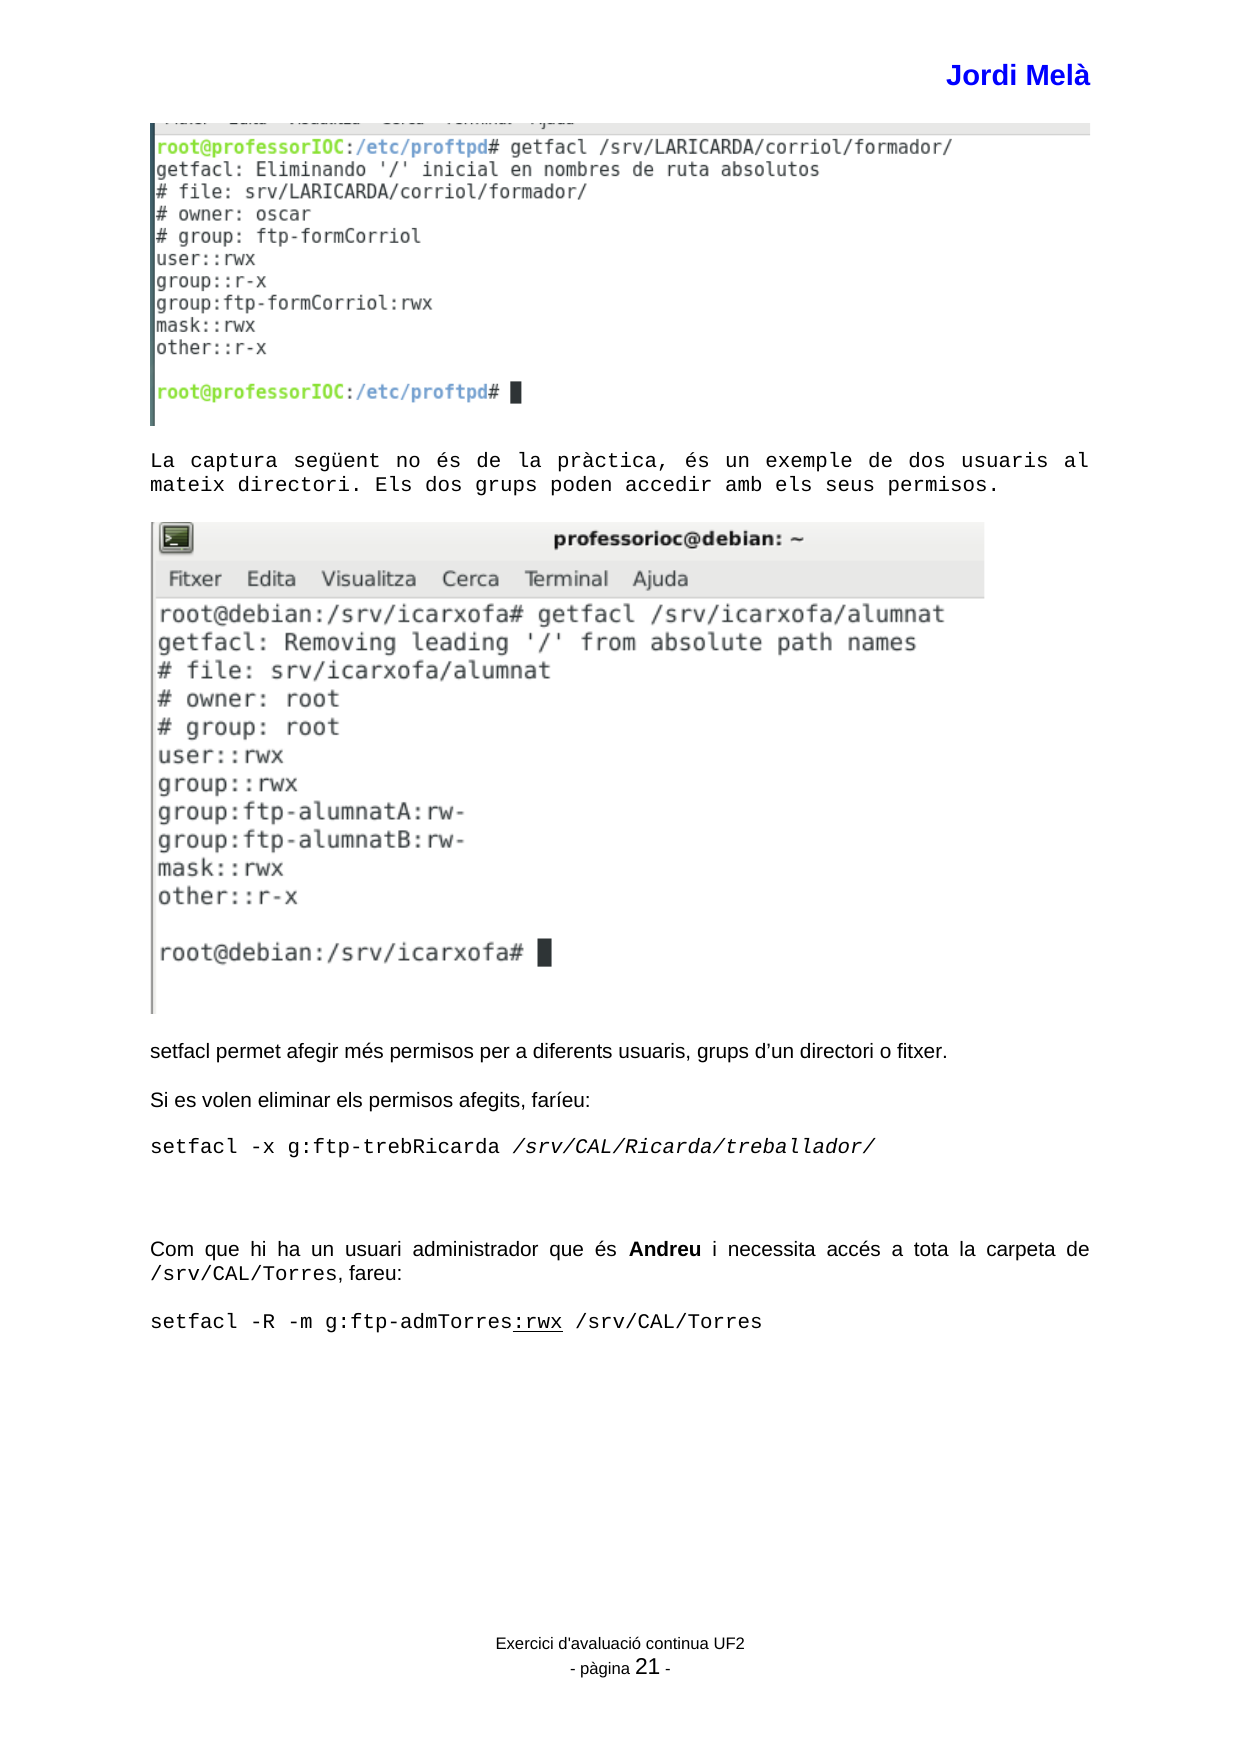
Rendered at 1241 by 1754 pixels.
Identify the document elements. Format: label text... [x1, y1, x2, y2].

text La captura següent no és de la pràctica, és un exemple de dos usuaris al mateix directori. Els dos grups poden accedir amb els seus permisos. [150, 451, 1090, 498]
text Com que hi ha un usuari administrador que és Andreu i necessita accés a tota la carpeta de /srv/CAL/Torres, fareu: [150, 1236, 1090, 1286]
text setfacl -x g:ftp-trebRicarda /srv/CAL/Ricarda/treballador/ [150, 1136, 1090, 1160]
picture [150, 123, 1091, 426]
text Si es volen eliminar els permisos afegits, faríeu: [150, 1087, 1090, 1111]
picture [150, 522, 985, 1014]
text setfacl permet afegir més permisos per a diferents usuaris, grups d’un directori o fitxer. [150, 1038, 1090, 1062]
text setfacl -R -m g:ftp-admTorres:rwx /srv/CAL/Torres [150, 1311, 1090, 1335]
